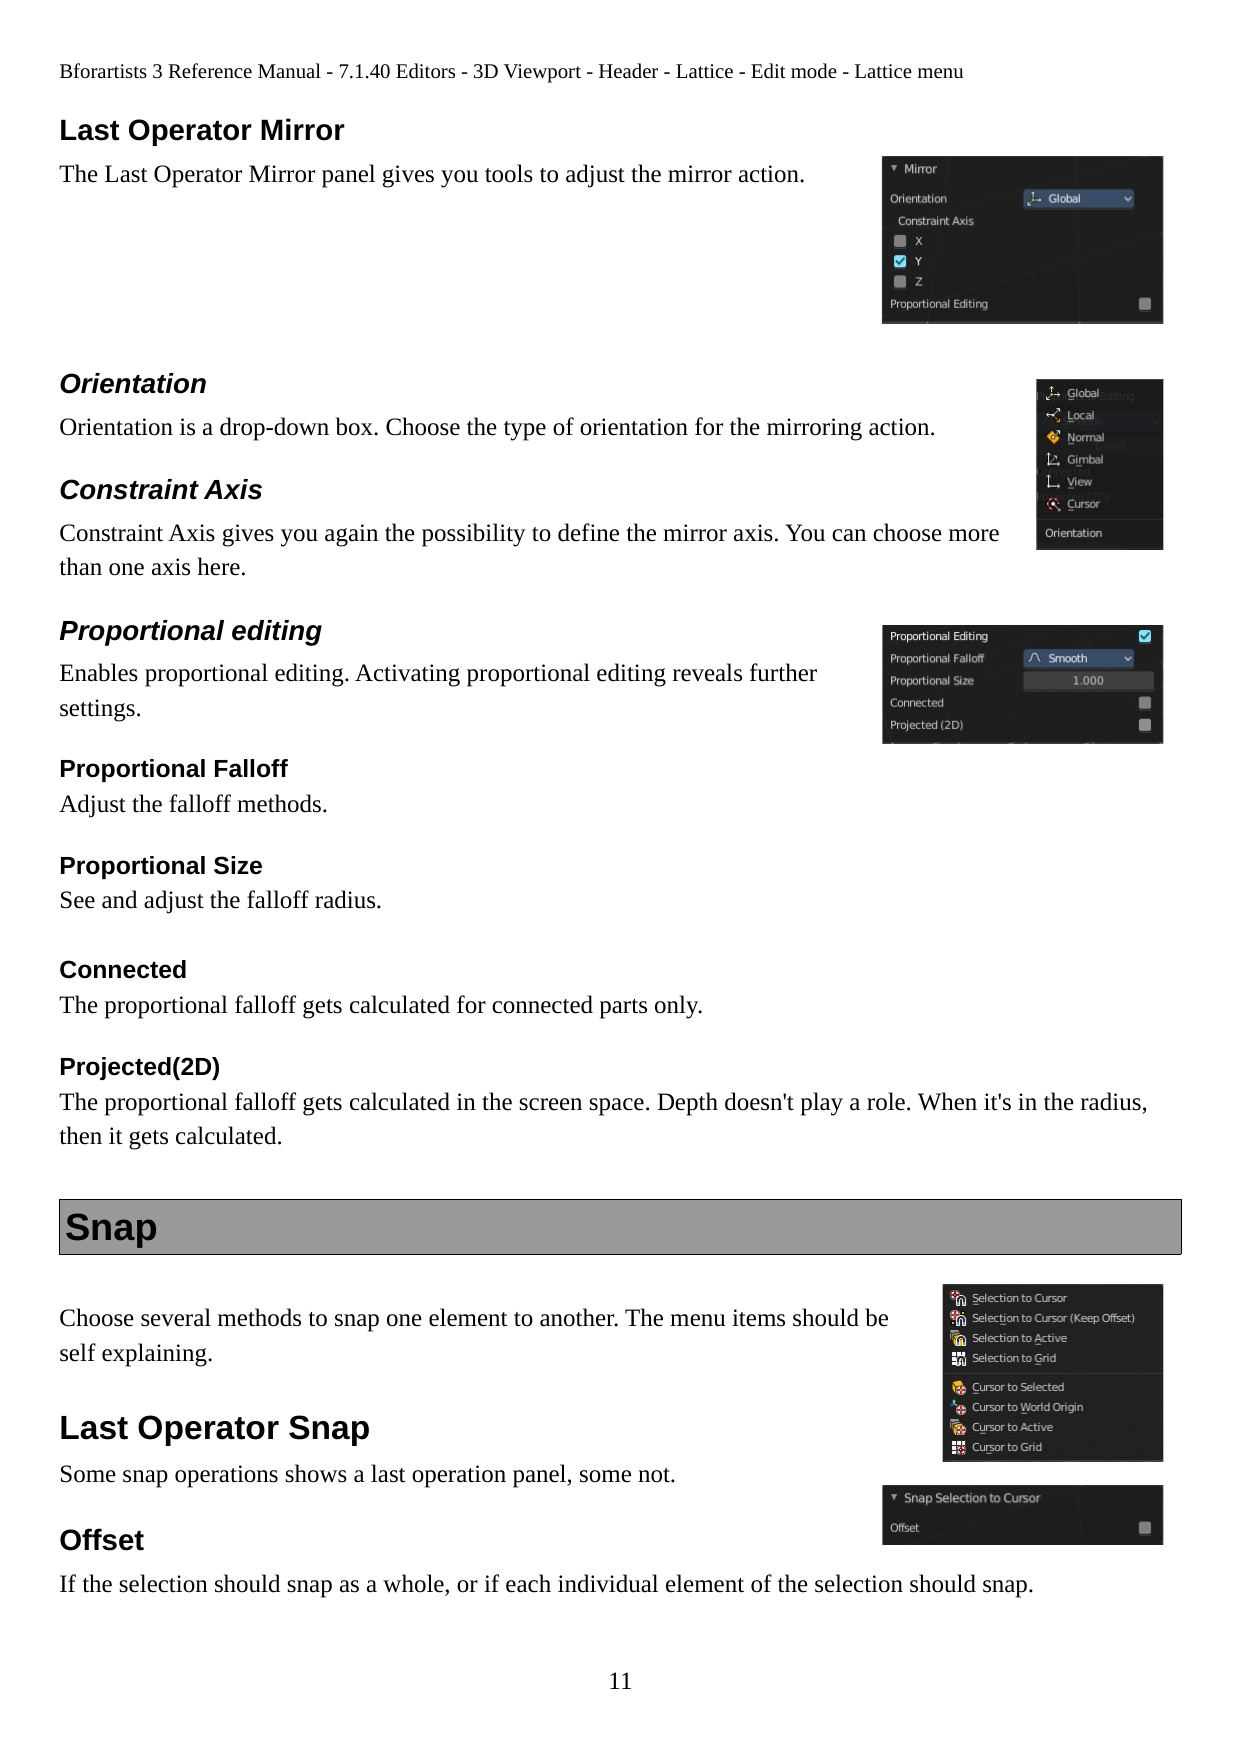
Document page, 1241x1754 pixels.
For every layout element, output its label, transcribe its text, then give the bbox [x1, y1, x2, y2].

subtitle [1164, 473, 1181, 505]
text The proportional falloff gets calculated for connected parts only. [59, 990, 1181, 1019]
subtitle Constraint Axis [59, 473, 1036, 505]
text Constraint Axis gives you again the possibility to define the mirror axis. You can choose more than one axis here. [59, 518, 1181, 581]
text The proportional falloff gets calculated in the screen space. Depth doesn't play a role. When it's in the radius, then it gets calculated. [59, 1087, 1181, 1150]
subtitle Proportional editing [59, 614, 1181, 646]
subtitle Last Operator Snap [59, 1408, 942, 1446]
subtitle Proportional Size [59, 851, 1181, 879]
picture [942, 1284, 1164, 1462]
text Choose several methods to snap one element to another. The menu items should be self explaining. [59, 1303, 942, 1367]
picture [881, 156, 1164, 324]
subtitle Connected [59, 956, 1181, 984]
text See and adjust the falloff radius. [59, 886, 1181, 914]
picture [1036, 379, 1164, 550]
table_header Snap [60, 1200, 1181, 1254]
subtitle Orientation [59, 368, 1181, 399]
picture [882, 625, 1164, 744]
text Adjust the falloff methods. [59, 789, 1181, 818]
text The Last Operator Mirror panel gives you tools to adjust the mirror action. [59, 159, 881, 188]
subtitle Last Operator Mirror [59, 113, 1181, 146]
text Orientation is a drop-down box. Choose the type of orientation for the mirroring action. [59, 412, 1036, 441]
subtitle Projected(2D) [59, 1052, 1181, 1080]
text Some snap operations shows a last operation panel, some not. [59, 1459, 1181, 1488]
picture [882, 1485, 1164, 1545]
subtitle Proportional Falloff [59, 754, 1181, 783]
subtitle [1164, 1408, 1181, 1446]
text If the selection should snap as a whole, or if each individual element of the selection should snap. [59, 1569, 1181, 1597]
text Enables proportional editing. Activating proportional editing reveals further settings. [59, 658, 882, 722]
subtitle Offset [59, 1522, 1181, 1556]
